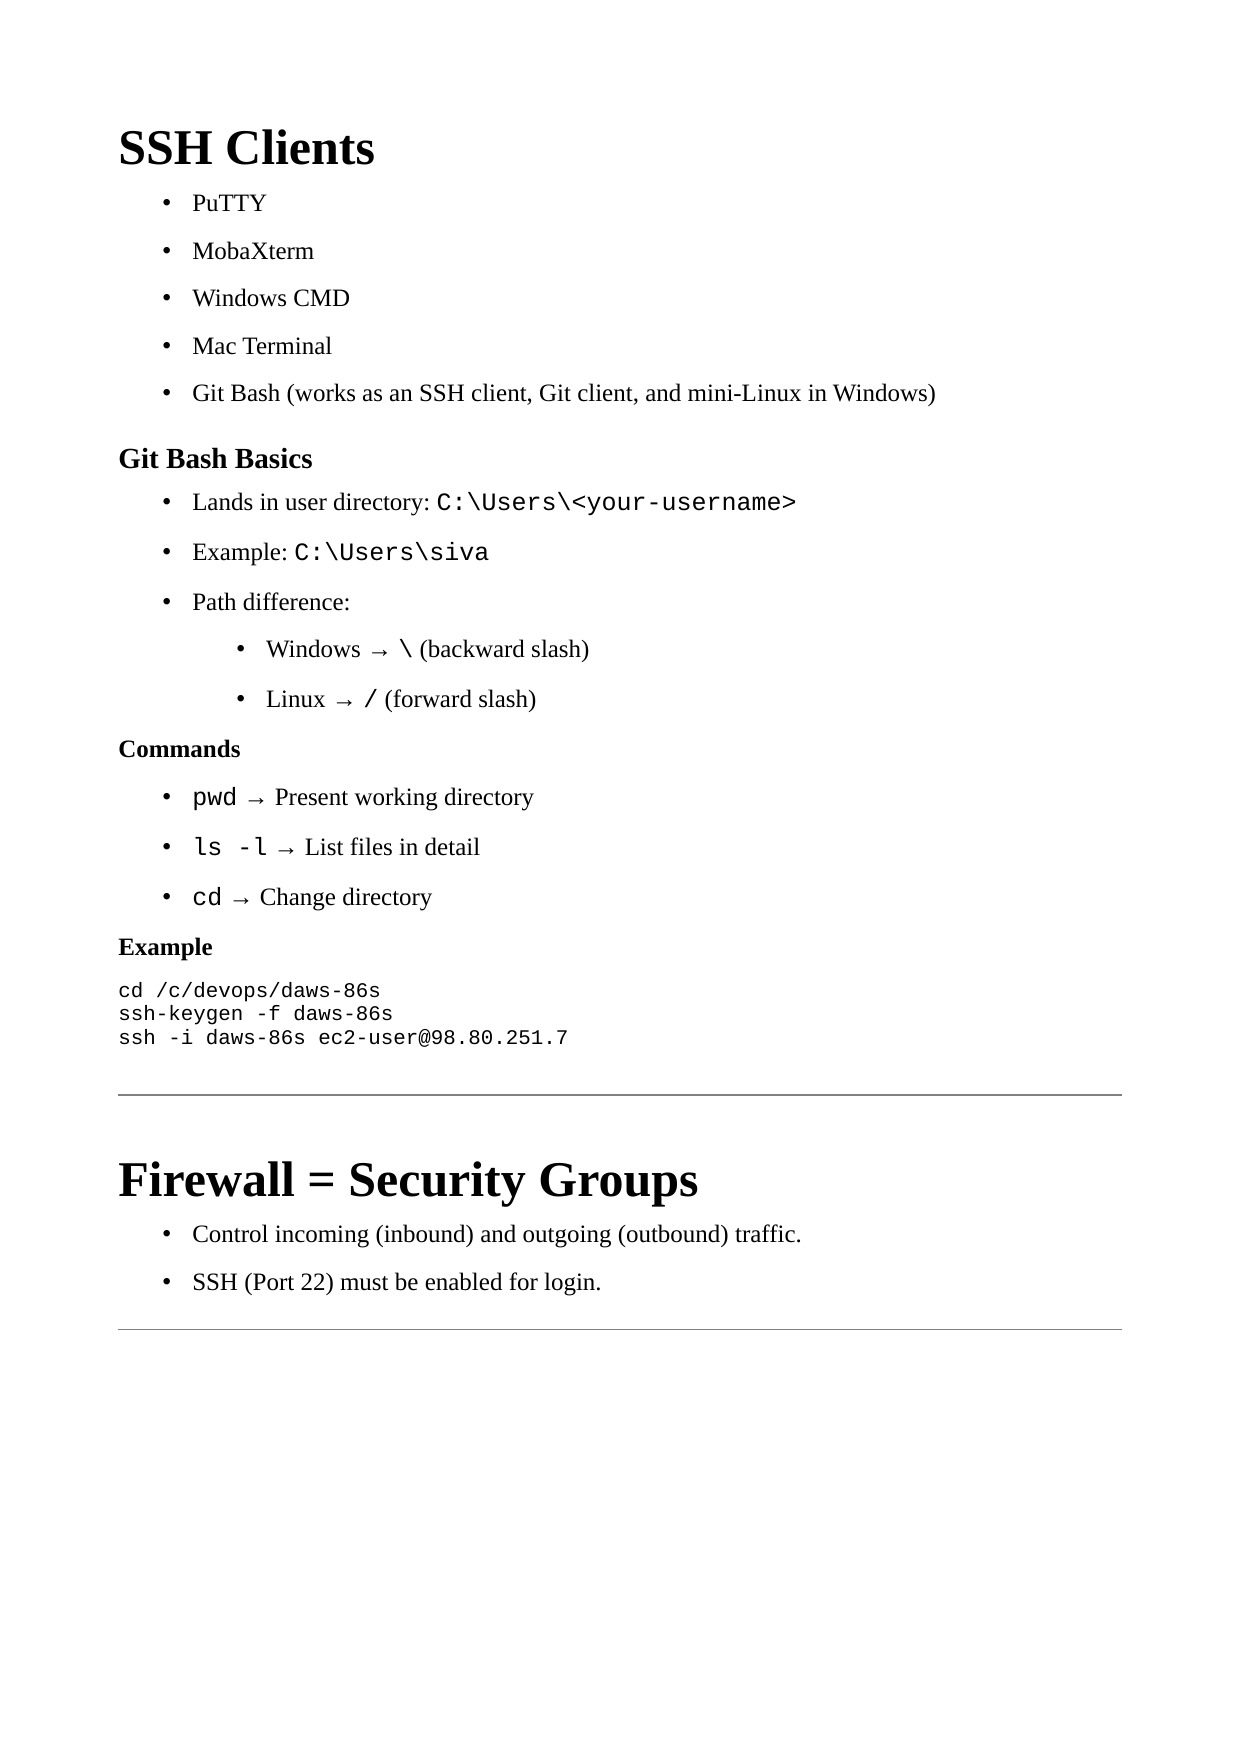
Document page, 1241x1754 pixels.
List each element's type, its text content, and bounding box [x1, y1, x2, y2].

list cd → Change directory [162, 882, 1122, 913]
list SSH (Port 22) must be enabled for login. [162, 1267, 1122, 1296]
list PuTTY [162, 188, 1122, 217]
list MobaXterm [162, 236, 1122, 264]
text ssh-keygen -f daws-86s [118, 1003, 1122, 1027]
list Git Bash (works as an SSH client, Git client, and mini-Linux in Windows) [162, 378, 1122, 407]
list Windows → \ (backward slash) [236, 634, 1122, 665]
list Control incoming (inbound) and outgoing (outbound) traffic. [162, 1219, 1122, 1248]
list Linux → / (forward slash) [236, 684, 1122, 715]
list Lands in user directory: C:\Users\<your-username> [162, 487, 1122, 518]
list Example: C:\Users\siva [162, 537, 1122, 568]
text cd /c/devops/daws-86s [118, 979, 1122, 1003]
list Windows CMD [162, 283, 1122, 312]
subtitle SSH Clients [118, 118, 1122, 176]
subtitle Firewall = Security Groups [118, 1149, 1122, 1207]
list Mac Terminal [162, 331, 1122, 360]
text Example [118, 932, 1122, 961]
text ssh -i daws-86s ec2-user@98.80.251.7 [118, 1027, 1122, 1051]
text Commands [118, 734, 1122, 763]
list Path difference: [162, 587, 1122, 616]
list ls -l → List files in detail [162, 832, 1122, 863]
list pwd → Present working directory [162, 782, 1122, 813]
subtitle Git Bash Basics [118, 441, 1122, 474]
